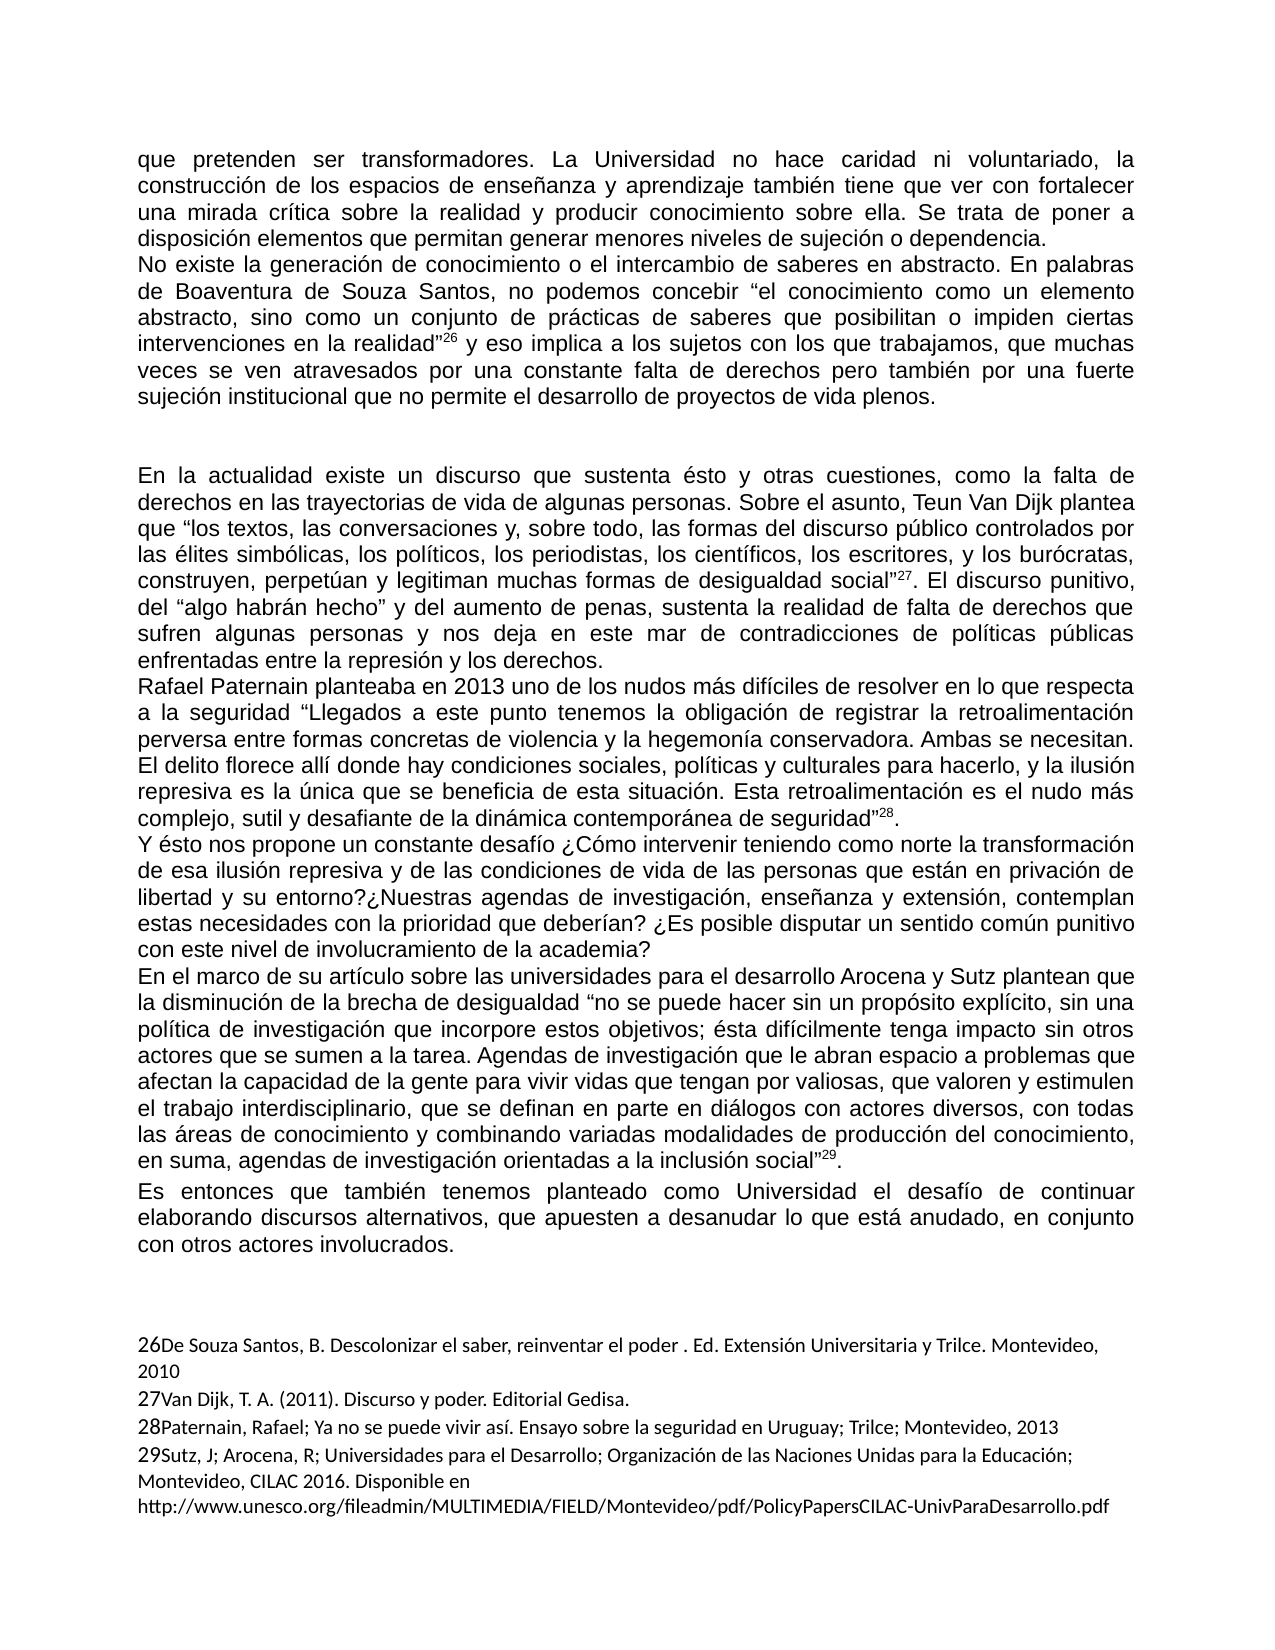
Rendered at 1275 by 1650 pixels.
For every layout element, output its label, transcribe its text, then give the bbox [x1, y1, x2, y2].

text Y ésto nos propone un constante desafío ¿Cómo intervenir teniendo como norte la transformación de esa ilusión represiva y de las condiciones de vida de las personas que están en privación de libertad y su entorno?¿Nuestras agendas de investigación, enseñanza y extensión, contemplan estas necesidades con la prioridad que deberían? ¿Es posible disputar un sentido común punitivo con este nivel de involucramiento de la academia? [137, 831, 1135, 963]
text Es entonces que también tenemos planteado como Universidad el desafío de continuar elaborando discursos alternativos, que apuesten a desanudar lo que está anudado, en conjunto con otros actores involucrados. [137, 1178, 1135, 1257]
text No existe la generación de conocimiento o el intercambio de saberes en abstracto. En palabras de Boaventura de Souza Santos, no podemos concebir “el conocimiento como un elemento abstracto, sino como un conjunto de prácticas de saberes que posibilitan o impiden ciertas intervenciones en la realidad” y eso implica a los sujetos con los que trabajamos, que muchas veces se ven atravesados por una constante falta de derechos pero también por una fuerte sujeción institucional que no permite el desarrollo de proyectos de vida plenos. [137, 251, 1135, 409]
text En el marco de su artículo sobre las universidades para el desarrollo Arocena y Sutz plantean que la disminución de la brecha de desigualdad “no se puede hacer sin un propósito explícito, sin una política de investigación que incorpore estos objetivos; ésta difícilmente tenga impacto sin otros actores que se sumen a la tarea. Agendas de investigación que le abran espacio a problemas que afectan la capacidad de la gente para vivir vidas que tengan por valiosas, que valoren y estimulen el trabajo interdisciplinario, que se definan en parte en diálogos con actores diversos, con todas las áreas de conocimiento y combinando variadas modalidades de producción del conocimiento, en suma, agendas de investigación orientadas a la inclusión social”. [137, 963, 1135, 1174]
text Sutz, J; Arocena, R; Universidades para el Desarrollo; Organización de las Naciones Unidas para la Educación; Montevideo, CILAC 2016. Disponible en http://www.unesco.org/fileadmin/MULTIMEDIA/FIELD/Montevideo/pdf/PolicyPapersCILAC-UnivParaDesarrollo.pdf [137, 1440, 1135, 1519]
text Paternain, Rafael; Ya no se puede vivir así. Ensayo sobre la seguridad en Uruguay; Trilce; Montevideo, 2013 [137, 1412, 1135, 1440]
text Rafael Paternain planteaba en 2013 uno de los nudos más difíciles de resolver en lo que respecta a la seguridad “Llegados a este punto tenemos la obligación de registrar la retroalimentación perversa entre formas concretas de violencia y la hegemonía conservadora. Ambas se necesitan. El delito florece allí donde hay condiciones sociales, políticas y culturales para hacerlo, y la ilusión represiva es la única que se beneficia de esta situación. Esta retroalimentación es el nudo más complejo, sutil y desafiante de la dinámica contemporánea de seguridad”. [137, 673, 1135, 831]
text En la actualidad existe un discurso que sustenta ésto y otras cuestiones, como la falta de derechos en las trayectorias de vida de algunas personas. Sobre el asunto, Teun Van Dijk plantea que “los textos, las conversaciones y, sobre todo, las formas del discurso público controlados por las élites simbólicas, los políticos, los periodistas, los científicos, los escritores, y los burócratas, construyen, perpetúan y legitiman muchas formas de desigualdad social”. El discurso punitivo, del “algo habrán hecho” y del aumento de penas, sustenta la realidad de falta de derechos que sufren algunas personas y nos deja en este mar de contradicciones de políticas públicas enfrentadas entre la represión y los derechos. [137, 462, 1135, 673]
text De Souza Santos, B. Descolonizar el saber, reinventar el poder . Ed. Extensión Universitaria y Trilce. Montevideo, 2010 [137, 1331, 1135, 1384]
text que pretenden ser transformadores. La Universidad no hace caridad ni voluntariado, la construcción de los espacios de enseñanza y aprendizaje también tiene que ver con fortalecer una mirada crítica sobre la realidad y producir conocimiento sobre ella. Se trata de poner a disposición elementos que permitan generar menores niveles de sujeción o dependencia. [137, 146, 1135, 251]
text Van Dijk, T. A. (2011). Discurso y poder. Editorial Gedisa. [137, 1384, 1135, 1412]
